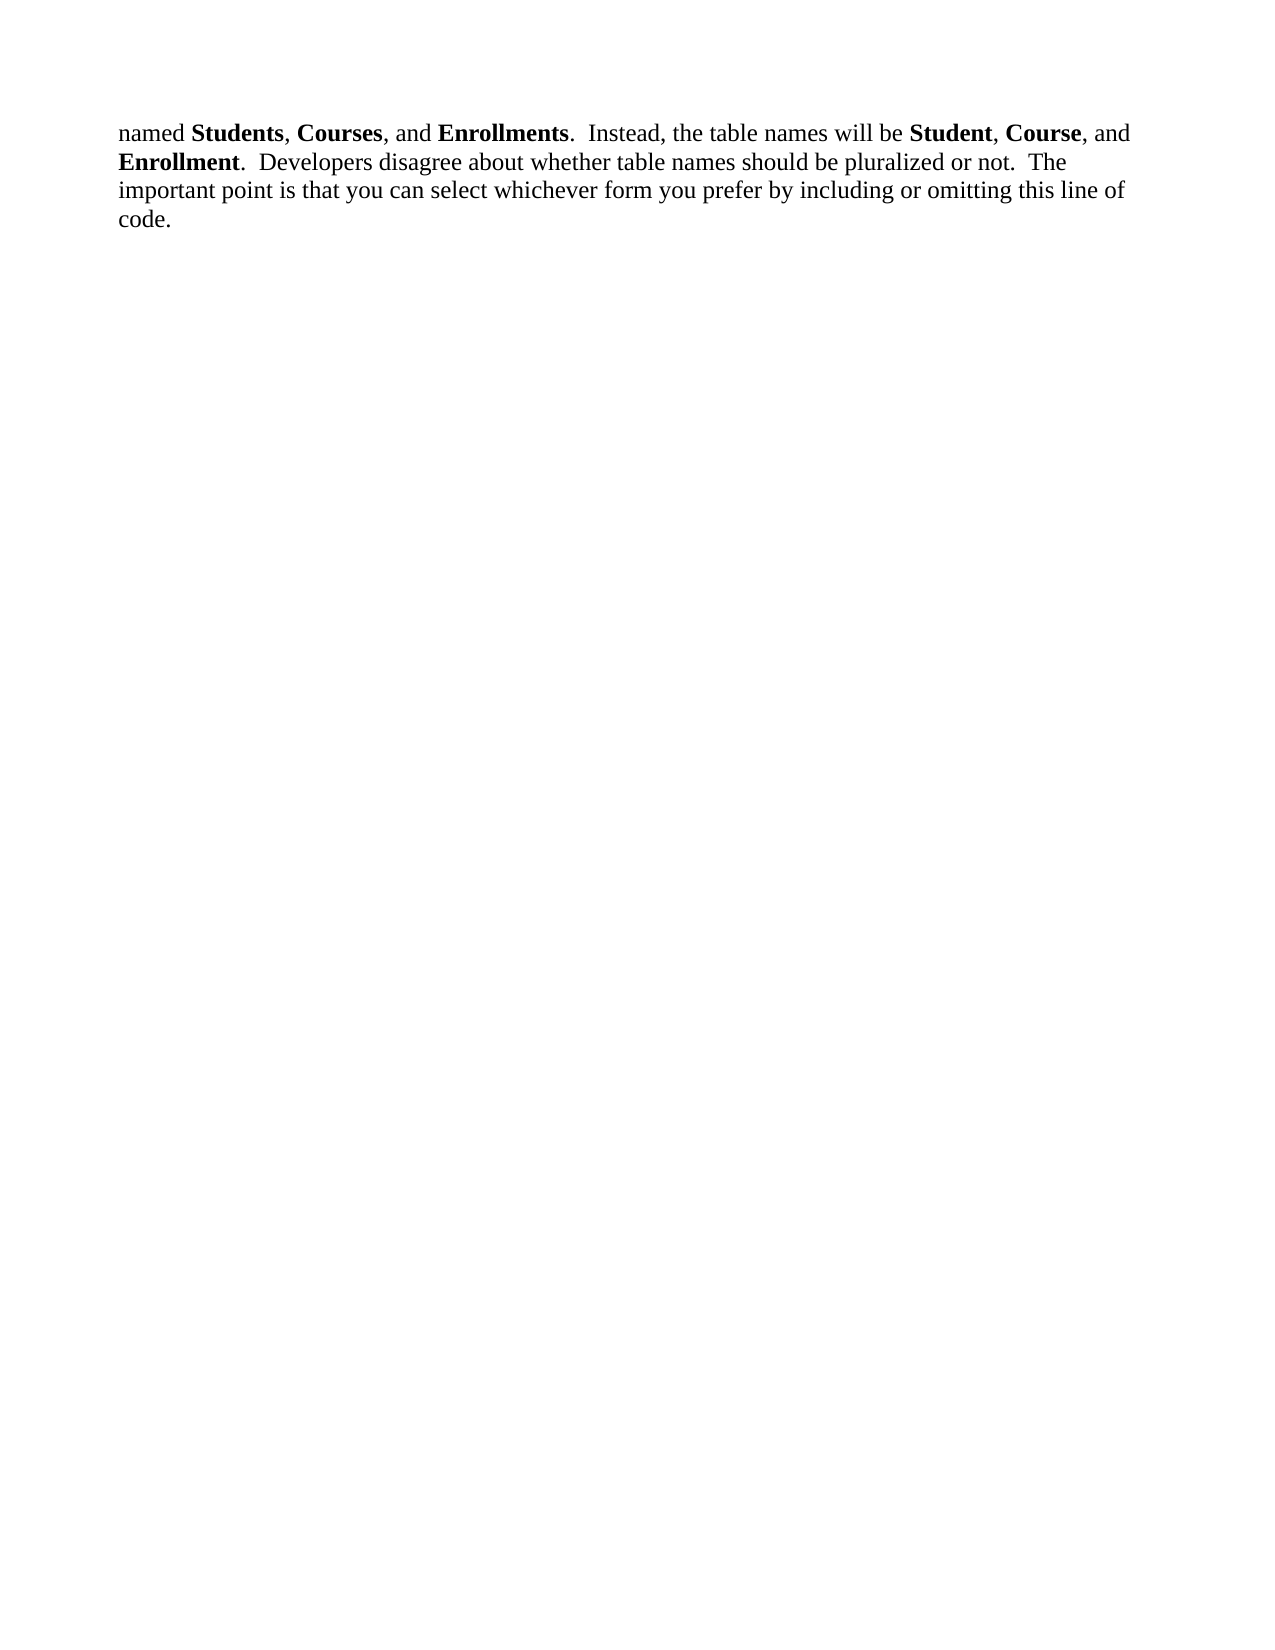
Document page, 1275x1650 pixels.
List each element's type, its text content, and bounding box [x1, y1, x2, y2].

text named Students, Courses, and Enrollments. Instead, the table names will be Student, Course, and Enrollment. Developers disagree about whether table names should be pluralized or not. The important point is that you can select whichever form you prefer by including or omitting this line of code. [118, 118, 1157, 233]
